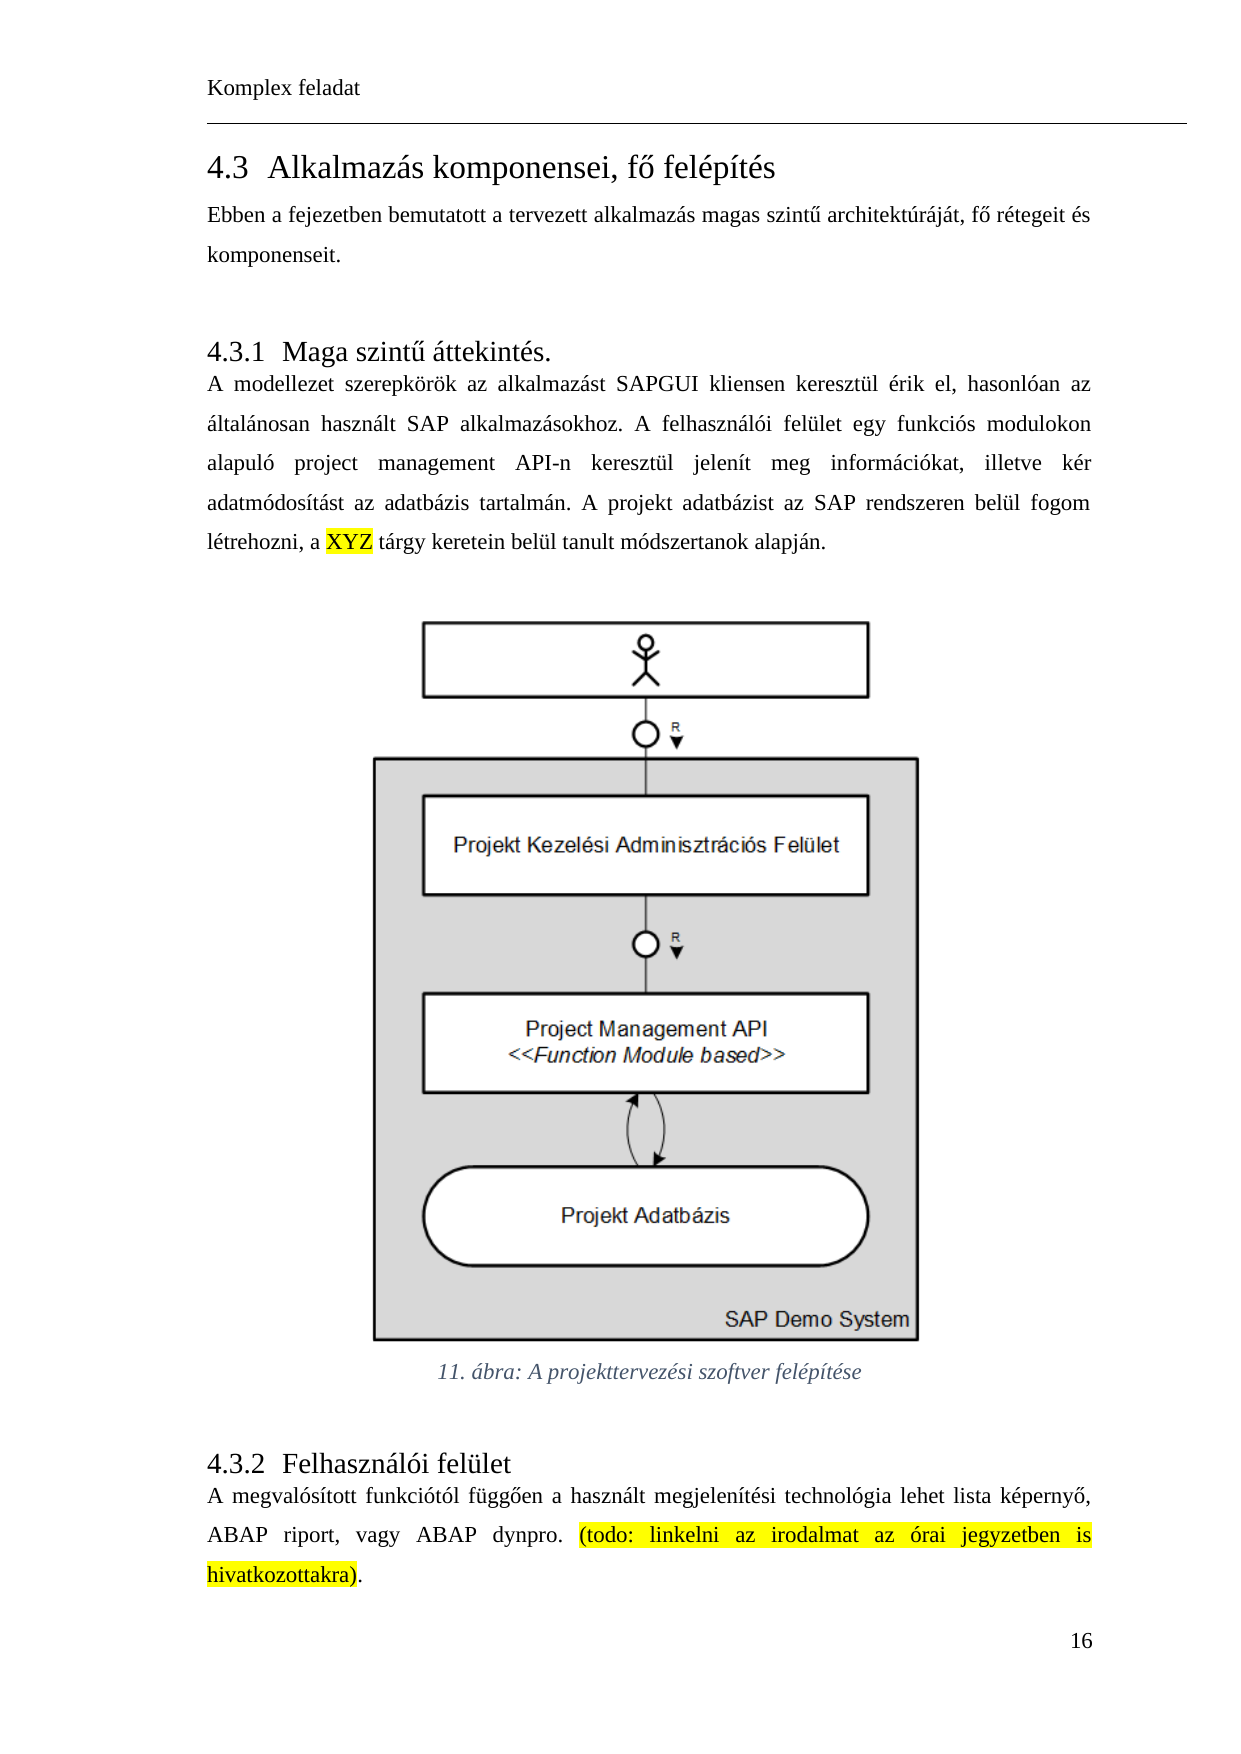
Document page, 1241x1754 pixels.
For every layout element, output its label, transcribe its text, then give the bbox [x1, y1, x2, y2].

subtitle Felhasználói felület [207, 1446, 1092, 1479]
subtitle Maga szintű áttekintés. [207, 334, 1092, 367]
subtitle Alkalmazás komponensei, fő felépítés [207, 148, 1092, 186]
text Ebben a fejezetben bemutatott a tervezett alkalmazás magas szintű architektúráját, fő rétegeit és komponenseit. [207, 202, 1092, 267]
text 11. ábra: A projekttervezési szoftver felépítése [207, 1358, 1092, 1384]
picture [372, 621, 927, 1344]
text A megvalósított funkciótól függően a használt megjelenítési technológia lehet lista képernyő, ABAP riport, vagy ABAP dynpro. (todo: linkelni az irodalmat az órai jegyzetben is hivatkozottakra). [207, 1482, 1092, 1587]
text A modellezet szerepkörök az alkalmazást SAPGUI kliensen keresztül érik el, hasonlóan az általánosan használt SAP alkalmazásokhoz. A felhasználói felület egy funkciós modulokon alapuló project management API-n keresztül jelenít meg információkat, illetve kér adatmódosítást az adatbázis tartalmán. A projekt adatbázist az SAP rendszeren belül fogom létrehozni, a XYZ tárgy keretein belül tanult módszertanok alapján. [207, 370, 1092, 554]
